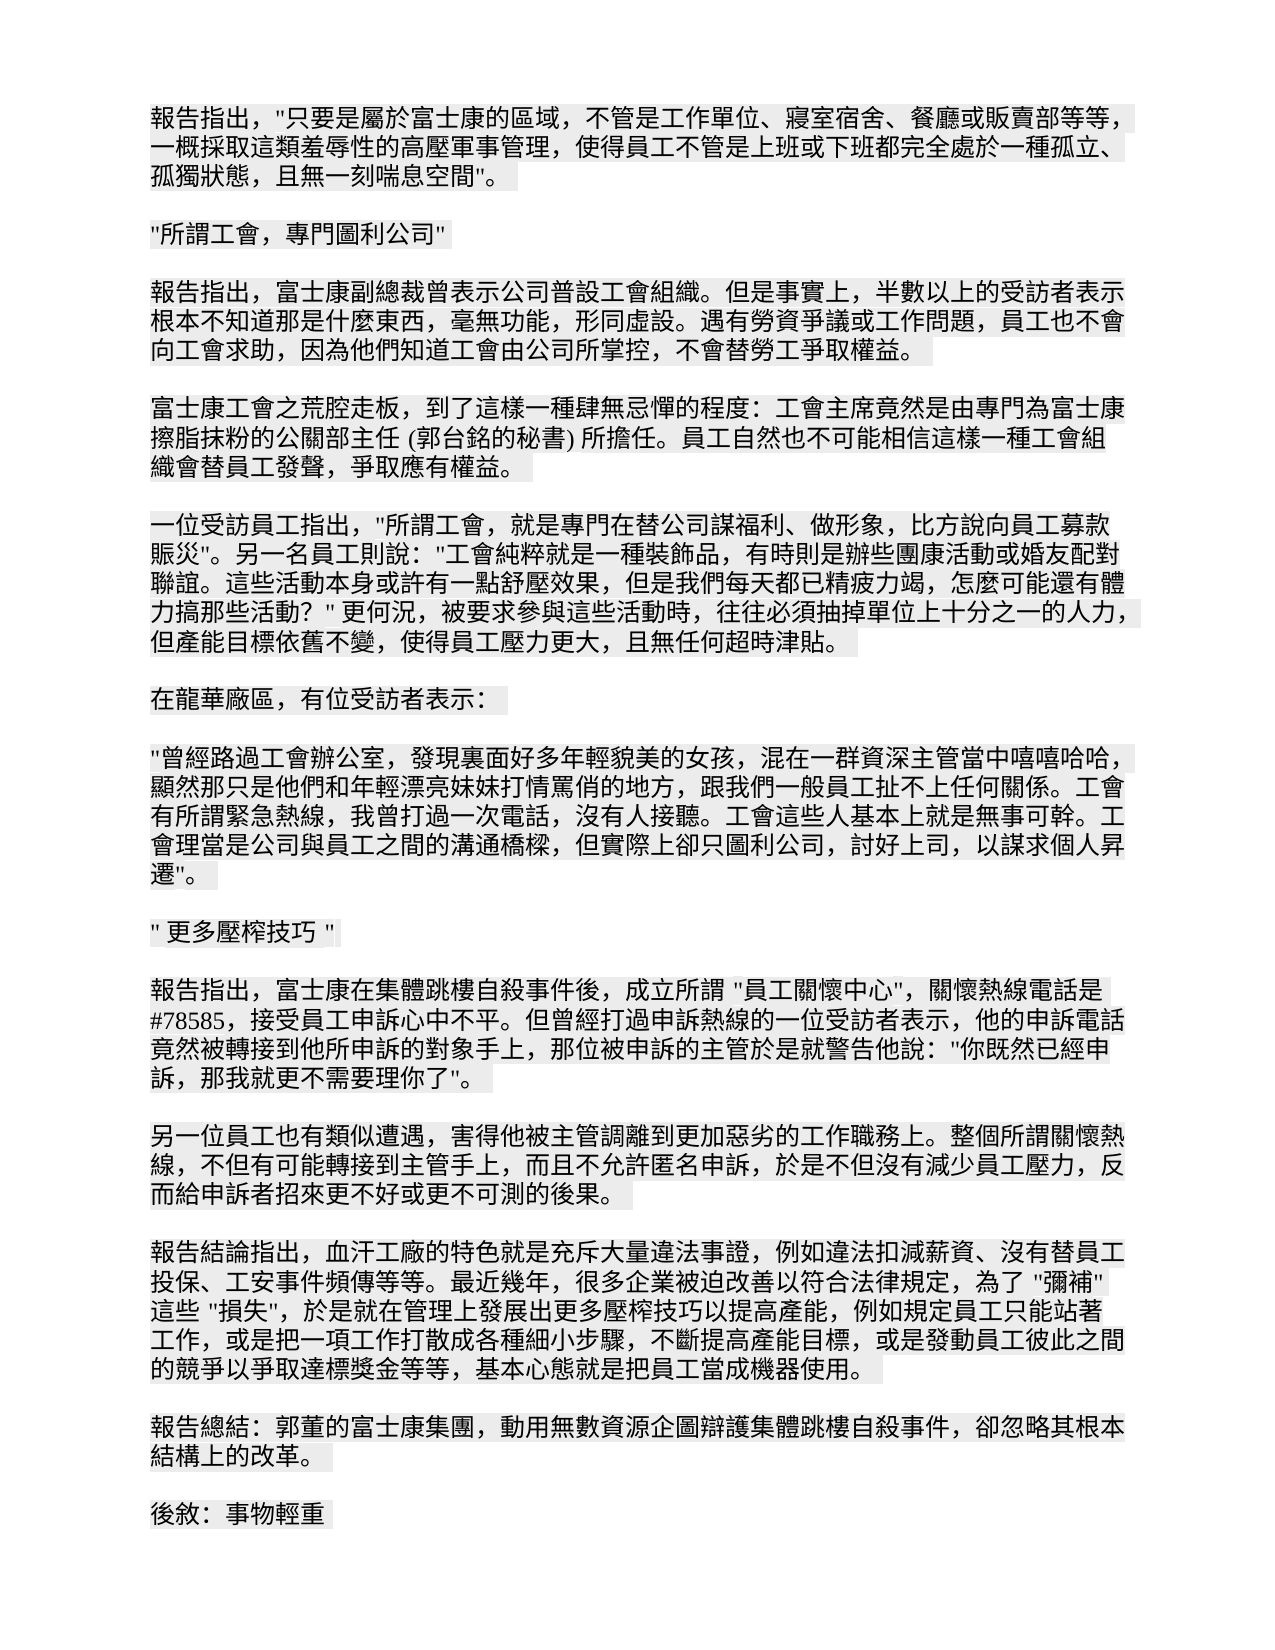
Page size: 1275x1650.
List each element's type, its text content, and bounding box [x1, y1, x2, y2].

text 卡韓政變 (60)：假如我是郭台銘 陳真 2019. 05. 26. 假如我是郭台銘，做為一個人，出於某種良知，出於某種正直的緣故，我只有兩條路可走：一是跳樓自殺，以表懺悔；一是洗心革面，把自己的公司弄好，切實改進種種黑心行徑，在尊重基本人權與相關法律的前提下，追求合理利潤，而非貪圖最大非法暴利。 香港有個非政府組織叫做 Students and Scholars Against Corporate Misbehaviour (簡稱SACOM)，中文叫做 "大學師生監察無良企業行動"，成立於2005年，是郭台銘口中的垃圾、走狗，曾提名郭董的富士康角逐2011年《Public Eye Award》（世界無良黑心企業獎）。 這獎項是由瑞士非政府組織《The Berne Declaration》及瑞士綠色和平組織所合辦，目的是舉發全世界對於社會文明發展或生態造成嚴重危害的無良黑心企業，公開其敗行劣跡，使其黑心作為獲得世人之監督與制裁。 據其資料顯示：其他入圍者全是響叮噹的跨國企業，包括鼓吹侵略伊拉克戰爭的殼牌石油 (荷蘭皇家殼牌設在美國的跨國石油公司)、英國石油公司（BP，在墨西哥灣造成大量漏油污染）、南非礦業公司 AngloGold Ashanti（在迦納開採金礦造成土地污染）、瑞士電力公司 Axpo（向俄羅斯造成嚴重放射線污染的工廠購買鈾）、芬蘭能源公司Neste Oil（大量採購棕欄油製造生質燃料，加速雨林砍伐）、美國菸草公司Philip Morris（向烏拉圭施壓，要求修改衛生政策以配合菸草業營利需求）等等。套一句台灣人向來喜歡使用的辭彙，這叫做："全世界都在看！" 說起來，郭董也算是一種另類的 "台灣之光"。 其實，想入圍 "世界無良黑心企業獎" 並不容易，至少要符合一項標準就是："對於社會文明發展或生態造成嚴重危害"。對此，SACOM 曾針對富士康發表一篇長達24頁五萬多字的英文調查報告，標題叫做 "Workers as Machines: Military Management in Foxconn" (把工人當成機器使用：論富士康之軍事管理政策)： https://bit.ly/2X78k3p 我沒法逐字翻譯，簡單摘要一些內容如下： "必須比機器還要快" 報告提到，富士康做為蘋果代工廠，儘管相關產業利潤逐年下降，但它之獲利卻依舊蒸蒸日上，根本原因之一就在於它 "持續壓榨勞力以節省成本，維持所謂競爭力"。 2010年一月到八月之間，十八名16歲至25歲富士康年輕員工跳樓自殺，引起世人關注其生產線員工之悲慘處境。報告指出："富士康的公司政策之終極原則就是利益最大化，至於員工的尊嚴及基本福利卻絲毫得不到任何重視"。 報告指出，"富士康並非是唯一應該遭受譴責的企業，但它毫無疑問是一家最為典型的黑心企業，藉著不斷非法壓榨員工來促進生產，把員工當成無生命的機器那樣剝削"。 報告指出：當十八名員工跳樓自殺的悲劇發生後，篤信鬼神的郭台銘的第一個改進措施居然是 "聘請法師來驅魔，驅逐邪靈"。第二個改進措施是：指控死者貪圖撫恤金。第三個措施則是把死因歸咎於死者生前之個人男女情感問題或個人負債。 報告指出：富士康為了規避責任，居然要求員工簽署一份 "不自殺切結書"，保證日後就算自殺，"家屬也不可依法向公司請求撫恤金，並保證不會因此妨礙公司名譽"。 報告指出，富士康始終不願面對造成一連串自殺悲劇事件的真正原因，亦即公司在管理上出了問題：包括違法低薪扣薪，嚴重強迫超時工作及嚴苛軍事管理等等。 儘管富士康管理階層斷然否認血汗工廠的指控 (陳真按：郭董倒是不否認，反而以血汗工廠為傲)，但種種事實顯示：該公司在扣減應有加班費及強迫超時工作等方面持續違法經營。例如2008年，每個月加班時數竟高達120小時。然而，根據中國法律規定，每個月加班上限僅為36小時。在強迫勞動下，很多員工連續工作14天，而且沒有獲得應有的加班費。這些違法現象在富士康極為普遍，有的廠區甚至每個月加班時數高達140小時。 報告指出：儘管員工極度疲憊，卻無法拒絕加班，因為富士康要求員工必須簽署一份 "自願加班切結書"。不但強迫超時工作，而且沒有依法給予應有的津貼或加班費，並想方設法東扣西扣。比方說，假日理應雙倍薪資，但公司並沒有依法給付，特別是生產線員工，遭受非法剝削最為嚴重。 報告指出：為了追求公司利益最大化，富士康員工被當成機器那樣工作，"每天連續工作至少10小時以上，其間沒有一秒鐘的休息"。一位員工表示，事實上他們不是被當成機器，而是被強迫 "必須比機器還要快"。 報告分析指出，追求最大利潤之極其惡劣的工作環境，加上非人性的軍事管理，使得富士康員工的離職率異常地高。比方說深圳廠有42萬員工，但是工作年資超過五年者僅有2萬人，超過一半的員工 (大約22萬人)僅僅工作六個月。公司每年大約會有 35%的員工離職，主要就是因為無法忍受非人的工作環境與低薪問題。 "絕對服從" 是富士康天條 報告中有一章節，標題是 "絕對服從"，裏頭說，郭董有句名言："出了實驗室之外，就沒有高科技可言，唯一原則就是紀律"。換言之，"絕對服從" 就是郭董企業的天條。 報告指出，在 "絕對服從" 的軍事管理下，員工往往遭受惡劣對待。一位員工說，"我們不過就是來找份工作，但是公司卻把我們當成乞丐來討飯吃"。每當詢問富士康員工對於公司有無需要改進之處？大家往往回答說： "希望公司可以文明些"，不要動不動就大吼大罵。 報告指出，為了以最低成本追求最大利潤，富士康不斷逼迫員工提高產能。一旦既定目標達成，馬上就會把目標提昇得更高，以便從員工身上完全壓榨出最大產能；並且會在生產過程中故意製造陷阱，如果員工沒有及時發現，就會受到嚴懲，使得員工工作壓力更大。 報告指出，所有富士康員工都被要求必須全神貫注在工作上，"彼此不准交談，甚至不准笑，不准伸懶腰，不准移動身體，否則就會招來管理者一陣痛罵"。有位決定辭職的受訪女員工表示："在這樣一種冷血的工作環境下，我變得很憂鬱，我完全沒有人可以說話。我想，我要是繼續在富士康工作，應該也會跟著大家去跳樓自殺。" 報告指出，很多員工必須一整天站著工作，而且公司要求他們必須 "維持像軍人一樣的站姿"。即使是那些可以坐著工作的員工，也被要求必須 "坐成一直線"，否則就會動輒挨罵。 富士康表示，每兩小時可休息10分鐘，但許多員工表明這絕非事實，除非當天產能目標已達成。可是，即便可以休息，短短10分鐘，事實上連更換工作服跑去上個廁所的時間也不夠。而且，就連上個廁所都要事先得到部門主管的批准之後才能去。 "效法文革的軍事管理" 報告指出："大部份受訪員工均表明，曾經因為一點點微不足道的小錯誤或是動作太慢而遭到主管咆哮；除了辱罵之外，還包括實質處罰"。比方說，一位年僅25歲的富士康孫姓工程師 (Sun Danyung)，在他從12樓跳樓自殺之前，在網上留言表示他一生從未被人如此羞辱過，並指控富士康主管簡直就像是一群黑幫份子。一連串跳樓自殺事件的第一位自殺者，年僅19歲，叫做Ma Xianqian，自殺前亦曾遭受公司霸凌，被公司強迫打掃廁所及洗地板做為一種羞辱性的處罰。 報告指出，富士康採取一種 "記點制"，員工在工作上稍微犯了點錯，就會被記點，藉以任意扣減獎金。除了羞辱性處罰及咆哮辱罵和扣減獎金之外，還有一種處罰方式就是強迫員工罰寫 "郭語錄" 三百遍。 另外，還會要求員工在所有同事面前被公開羞辱痛罵，並強迫公開認錯，進行自我批判；或是在公告欄上發布，公告周知。報告指出，種種羞辱員工的方式，效法文革作法。 報告並列舉了數條 "郭語錄"，例如： "嚴苛的工作環境就是一種好事。" "研究你的對手。" "饑餓的人，心裡想得特別清楚。" "我的自信來自於我的努力和經驗。" "我的信心絕不動搖，因為我相信我的能力。" 報告指出，在富士康的軍事管理政策下，警衛往往對員工任意動粗，將近三成的人曾有過類似不愉快的羞辱經驗。例如有一名員工不慎踩踏公司草皮，旋即遭到警衛持電擊棒攻擊。有兩名員工，甚至遭到十多名警衛圍毆。第一位跳樓自殺的 Ma Xiangqian 身上發現多處毆傷，家屬要求調查死因真相，另一位自殺者身上亦發現毆打傷痕。 報告指出：更離譜的是，富士康竟然自成一局，獨立成一王國，廠內警衛竟凌駕於公安之上，具有自我管轄之 "特別地位"，可任意執行 "警察" 勤務，而不接受真正警察前來 "干涉內政"。即便你打110報案，電話竟然有可能轉接到廠內警衛處。 報告指出：跳樓自殺者並非每個人都成功死去，其中有一位16歲少女 Tian Yu 卻存活下來，但全身癱瘓。她的父親哭訴，"我女兒之企圖自殺，就是因為無法忍受富士康公司之軍事管理以及機構冷血文化和高壓工作環境"。少女的父親希望，"富士康應改變這樣一種管理方式"。 SACOM 於調查報告中要求富士康應面對現實，改變高壓冷血管理政策，光是透過所謂諮商並無法改變根本問題。 "健康與安全問題充耳不聞 " 報告的另一章節 "健康與安全" 指出，根據中國法律，工作環境須提供員工有效防護設施，以預防職業災害或疾病，並應接受相關職災防護訓練。但是，富士康卻對此一法令充耳不聞。 例如，在武漢廠有三名員工相繼罹患血癌，當事人疑慮可能與工作上接觸苯有關，於是旋即辭職。報告指出，員工雖然配戴口罩，但根據兩岸三地幾所大學的一份聯合研究報告指出，一些員工仍然過度暴露在苯的有害環境中。此外，還有其它各種化學有害物質，但很明顯的是，相關防護訓練卻付之闕如。 尤有甚者，有些時候，連員工之基本防護配備例如護目鏡與手套也不提供，並且沒有相關健康檢查。跳樓自殺死者之一 Ma Xianqian 生前操作鑽孔作業，就是因此而導致雙手及眼角膜受傷，他生前曾表示： "我的工作單位是最艱辛的一個單位，充滿粉塵且十分酷熱，並需要極高精密度的工作技術，但是公司卻沒有提供任何防護配備給我們，就連口罩都得自己去申請才能拿到。這也是為何我們的單位離職率那麼高的原因，遠高於其它單位，公司卻始終不願幫員工進行體檢。" 報告指出，富士康的獎金政策和昇遷，與單位裏頭之健康安全事件有關，因此，單位主管為了個人利益，往往隱瞞事實，明明是職業相關災害或疾病，卻被刻意掩蓋，並要求職災受害者須自行就醫，自行支付醫藥費，以規避應有之責任。 "任意剝削學生" 報告指出，為了節省成本，富士康非法僱用大量實習生。比方說，在廠區附近的一棟七層樓高之旅館，在某個暑假，竟然全部被老師們所租下。這些老師帶領學生前來 "實習"。實習生精確人數不詳，但部份員工透露，總數佔了全體員工三分之一或甚至一半。 報告指出，富士康本身沒法找來為數十萬以上之龐大實習生充當廉價人力，而是透過省級政府協助，由數以百計的學校配合動員，強迫學生勞動。學生們表示，他們不得不服從，倘若不從將會被退學。報告更進一步精確指出各廠區與各單位之廉價實習生佔比，甚至高達一半以上。 報告指出，富士康惡劣之處在於任意剝削學生。依據中國各項法令，實習生必須受到更嚴格的保護與保障，並應以學習和教育為目標，而非充當公司廉價勞力。 中國法律並規定，實習生一天最高工作時數是八小時。但是，在富士康，廉價實習生卻完全就是被當成正式員工來使用，沒有一個學生能免於強迫超時工作與輪值夜班。而且，他們雖然被當成正式員工利用，卻完全沒有正式員工之法定勞動福利與權利保障，也沒有任何社會保險，並缺乏契約保護，只能任人宰割。實習生之工作內容，跟他們所學往往沒有關連，卻以 "實習" 為名，強制派遣，純粹充當廉價人力，任由公司剝削。 "文革作風無處不在" 報告指出，富士康的不人道軍事管理政策不但運用在工作場合，竟也延伸到宿舍。比方說，洗完澡不准在房間內吹乾頭髮，也不准超過晚上十一點半卻還沒返回寢室。一旦違規，就會被要求寫悔過書，並且連同違規者姓名、照片及工作號碼、工作證及悔過書，一併公告，藉以羞辱當事人，文革作風無處不在。 悔過書標準格式如下："我叫什麼名字，我做錯了事，我保證絕不會再在房間內吹頭髮"。 報告指出，"只要是屬於富士康的區域，不管是工作單位、寢室宿舍、餐廳或販賣部等等，一概採取這類羞辱性的高壓軍事管理，使得員工不管是上班或下班都完全處於一種孤立、孤獨狀態，且無一刻喘息空間"。 "所謂工會，專門圖利公司" 報告指出，富士康副總裁曾表示公司普設工會組織。但是事實上，半數以上的受訪者表示根本不知道那是什麼東西，毫無功能，形同虛設。遇有勞資爭議或工作問題，員工也不會向工會求助，因為他們知道工會由公司所掌控，不會替勞工爭取權益。 富士康工會之荒腔走板，到了這樣一種肆無忌憚的程度：工會主席竟然是由專門為富士康擦脂抹粉的公關部主任 (郭台銘的秘書) 所擔任。員工自然也不可能相信這樣一種工會組織會替員工發聲，爭取應有權益。 一位受訪員工指出，"所謂工會，就是專門在替公司謀福利、做形象，比方說向員工募款賑災"。另一名員工則說："工會純粹就是一種裝飾品，有時則是辦些團康活動或婚友配對聯誼。這些活動本身或許有一點舒壓效果，但是我們每天都已精疲力竭，怎麼可能還有體力搞那些活動？" 更何況，被要求參與這些活動時，往往必須抽掉單位上十分之一的人力，但產能目標依舊不變，使得員工壓力更大，且無任何超時津貼。 在龍華廠區，有位受訪者表示： "曾經路過工會辦公室，發現裏面好多年輕貌美的女孩，混在一群資深主管當中嘻嘻哈哈，顯然那只是他們和年輕漂亮妹妹打情罵俏的地方，跟我們一般員工扯不上任何關係。工會有所謂緊急熱線，我曾打過一次電話，沒有人接聽。工會這些人基本上就是無事可幹。工會理當是公司與員工之間的溝通橋樑，但實際上卻只圖利公司，討好上司，以謀求個人昇遷"。 " 更多壓榨技巧 " 報告指出，富士康在集體跳樓自殺事件後，成立所謂 "員工關懷中心"，關懷熱線電話是 #78585，接受員工申訴心中不平。但曾經打過申訴熱線的一位受訪者表示，他的申訴電話竟然被轉接到他所申訴的對象手上，那位被申訴的主管於是就警告他說："你既然已經申訴，那我就更不需要理你了"。 另一位員工也有類似遭遇，害得他被主管調離到更加惡劣的工作職務上。整個所謂關懷熱線，不但有可能轉接到主管手上，而且不允許匿名申訴，於是不但沒有減少員工壓力，反而給申訴者招來更不好或更不可測的後果。 報告結論指出，血汗工廠的特色就是充斥大量違法事證，例如違法扣減薪資、沒有替員工投保、工安事件頻傳等等。最近幾年，很多企業被迫改善以符合法律規定，為了 "彌補" 這些 "損失"，於是就在管理上發展出更多壓榨技巧以提高產能，例如規定員工只能站著工作，或是把一項工作打散成各種細小步驟，不斷提高產能目標，或是發動員工彼此之間的競爭以爭取達標獎金等等，基本心態就是把員工當成機器使用。 報告總結：郭董的富士康集團，動用無數資源企圖辯護集體跳樓自殺事件，卻忽略其根本結構上的改革。 後敘：事物輕重 百忙之中，精疲力竭之餘，只能利用這兩天一點零碎時間匆匆做點摘要。我並不想在這事情上妖魔化郭台銘，畢竟一個人總有他的各種面向與角色，善惡非僅一端。再說，相較於一整個世界，郭氏企業不過滄海一粟，微不足道；郭董不只一個，而是千千萬萬個。郭的問題，無非也只是反映整個世界的某種根本問題，亦即各種形式的弱勢者總是遭到強勢一方的任意踐踏。 尤有甚者，相較於郭台銘所屬的美國勢力之長年在全世界到處姦殺擄掠、四處發動戰爭殺害千萬人，郭董企業的那一丁點惡行算得了什麼？ 郭董的問題並不在於他的企業王國所製造的無數問題 "本身"，而在於他根本毫無病識感，甚至以問題為榮，以之為傲，以為整人、傷人很有趣，很厲害，很有什麼 "霸氣"。這樣一種為達目的不擇手段的價值觀與行事風格，事實上也充份反映在郭陣營對於韓國瑜所發動的一連串齷齪攻擊與陰暗抹黑及刻意混淆視聽。 在某個根本意義上，誰當總統並不重要，但是，人們究竟採用什麼樣的手段來達成目的卻極端重要。如果這仍顯得陳義過高，那麼，我們甚至不妨把基本道德原則再大幅往下調整。簡單說，你可以為惡，但你總不能好話說盡，壞事做絕。比方說，你不能一方面糟蹋員工，一方面卻又說你一心以員工為念；你不能一方面總是對人來陰的，奧步不斷，一方面卻又假裝是個正人君子，與被害者稱兄道弟。 我不免要想起那個年紀最小的跳樓自殺者，一個16歲聰慧乖巧的小女孩，受不了壓榨，從十幾層樓高，一縱而下，全身癱瘓。我沒有大約這個年紀的親人，但我有個3歲女兒，我能想像她有一天也會長大成為16歲少女。這樣一個美好生命，就這樣往下跳。你能夠不去想像這個畫面嗎？這事在你心裏頭激不起一點波瀾、引不起一點惆悵嗎？ 在這場權力競逐的所謂總統大選或初選中，我常想到甘地的一句話，他說："The day the power of love overrules the love of power, the world will know peace." 倘若有一天，"the power of love" 總算壓倒了 "the love of power"，也許那才是一切政治、一切事業、一切作為的根本意義所在。 我想把甘地這句話送給韓國瑜，做為我對他的一種期待。但我知道我若這麼做，人們會以為我之批評郭台銘僅僅只是為了一場其實在某個重要意義上根本微不足道的所謂總統大選。 人的一生不過數十寒暑，但人之所見卻能千秋萬載，看見遙遠的將來；我們不可能僅僅只是看重一場選舉，就猶如我們不會看重江河九曲飛奔入海裏頭的一片落葉。落葉本身倘若擁有意義，那是因為它屬於一片海。這海理應是人性之善的永恆歸宿，而非權力文明的競逐總結。 [150, 75, 1125, 1558]
